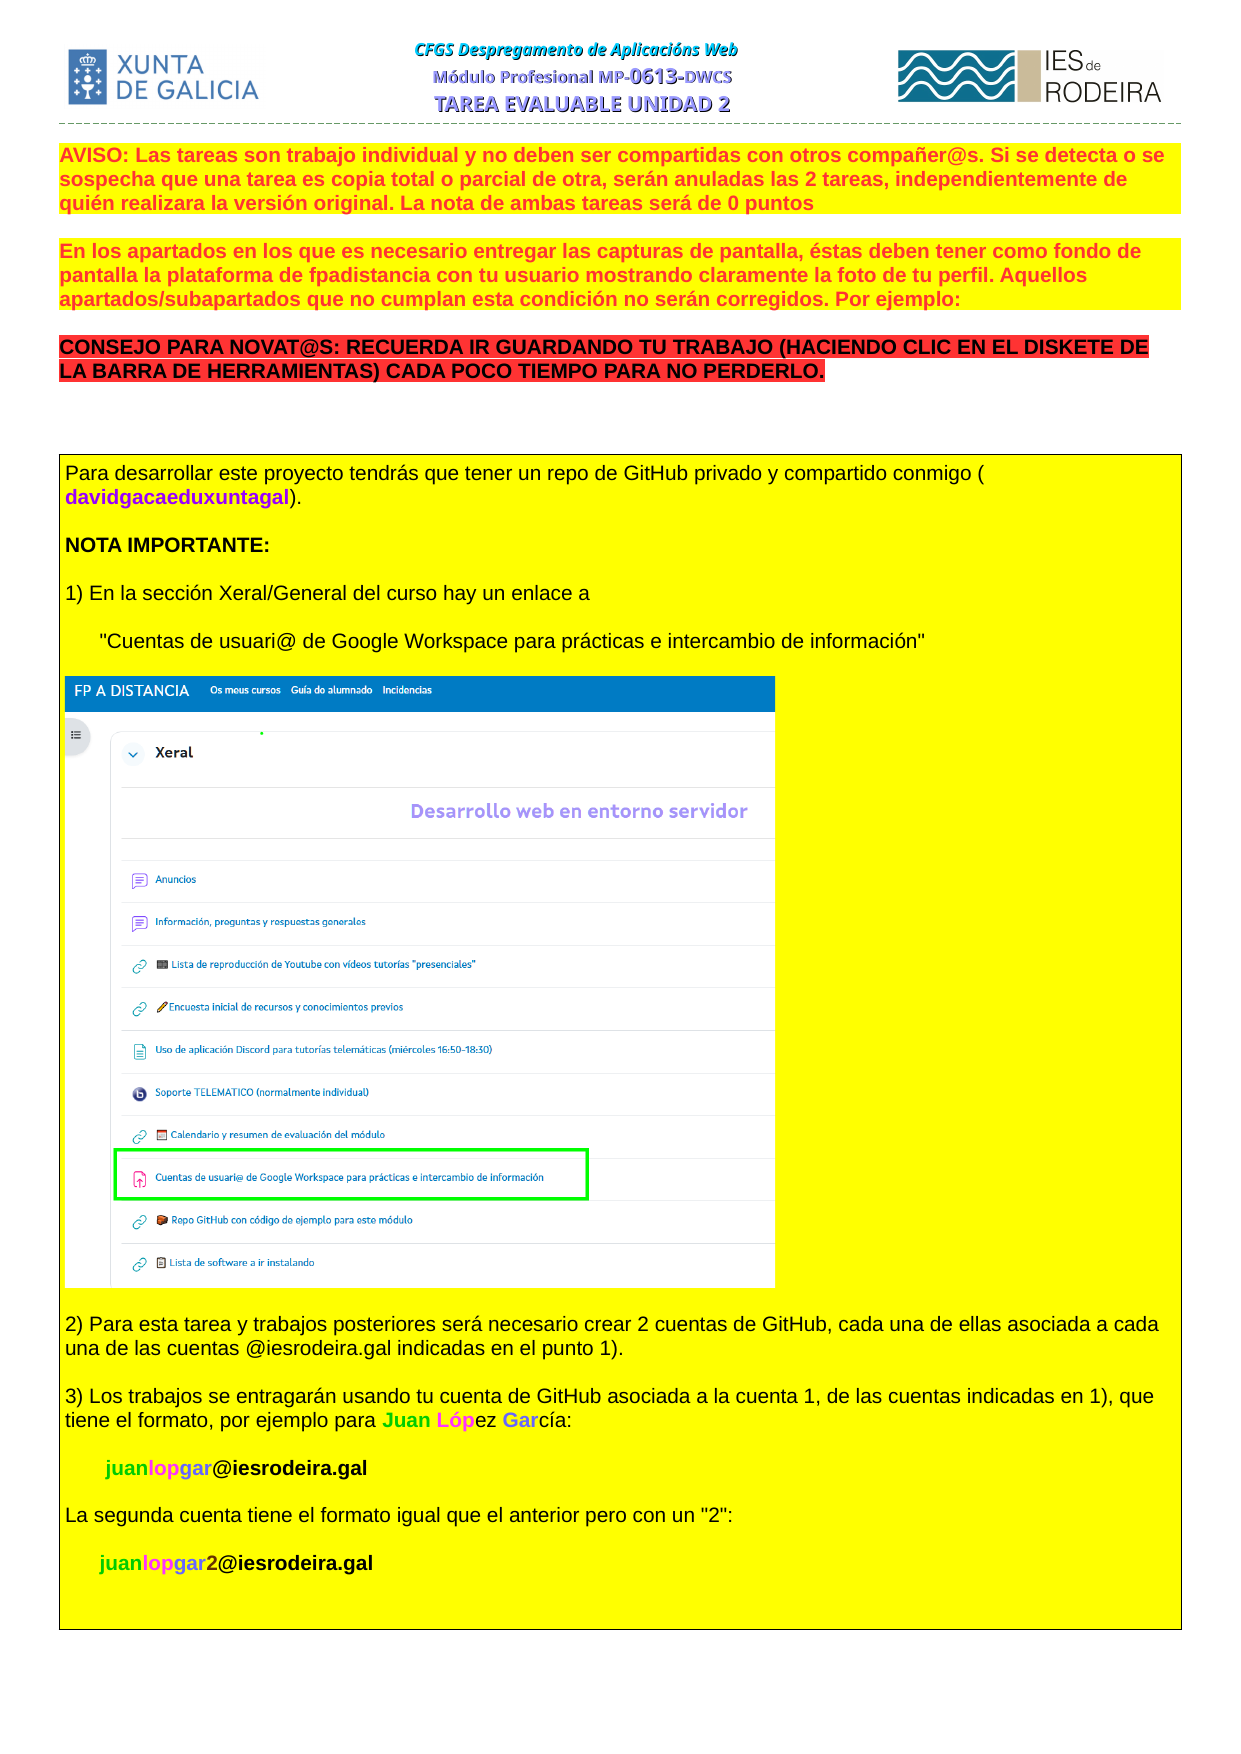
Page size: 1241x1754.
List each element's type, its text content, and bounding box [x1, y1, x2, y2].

text CONSEJO PARA NOVAT@S: RECUERDA IR GUARDANDO TU TRABAJO (HACIENDO CLIC EN EL DISKETE DE LA BARRA DE HERRAMIENTAS) CADA POCO TIEMPO PARA NO PERDERLO. [59, 334, 1181, 382]
picture [64, 676, 776, 1288]
text AVISO: Las tareas son trabajo individual y no deben ser compartidas con otros compañer@s. Si se detecta o se sospecha que una tarea es copia total o parcial de otra, serán anuladas las 2 tareas, independientemente de quién realizara la versión original. La nota de ambas tareas será de 0 puntos [59, 143, 1181, 214]
table_header Para desarrollar este proyecto tendrás que tener un repo de GitHub privado y compartido conmigo ( davidgacaeduxuntagal). NOTA IMPORTANTE: 1) En la sección Xeral/General del curso hay un enlace a "Cuentas de usuari@ de Google Workspace para prácticas e intercambio de información" 2) Para esta tarea y trabajos posteriores será necesario crear 2 cuentas de GitHub, cada una de ellas asociada a cada una de las cuentas @iesrodeira.gal indicadas en el punto 1). 3) Los trabajos se entragarán usando tu cuenta de GitHub asociada a la cuenta 1, de las cuentas indicadas en 1), que tiene el formato, por ejemplo para Juan López García: juanlopgar@iesrodeira.gal La segunda cuenta tiene el formato igual que el anterior pero con un "2": juanlopgar2@iesrodeira.gal [60, 455, 1181, 1629]
text En los apartados en los que es necesario entregar las capturas de pantalla, éstas deben tener como fondo de pantalla la plataforma de fpadistancia con tu usuario mostrando claramente la foto de tu perfil. Aquellos apartados/subapartados que no cumplan esta condición no serán corregidos. Por ejemplo: [59, 238, 1181, 310]
picture [64, 44, 267, 109]
picture [897, 50, 1164, 103]
